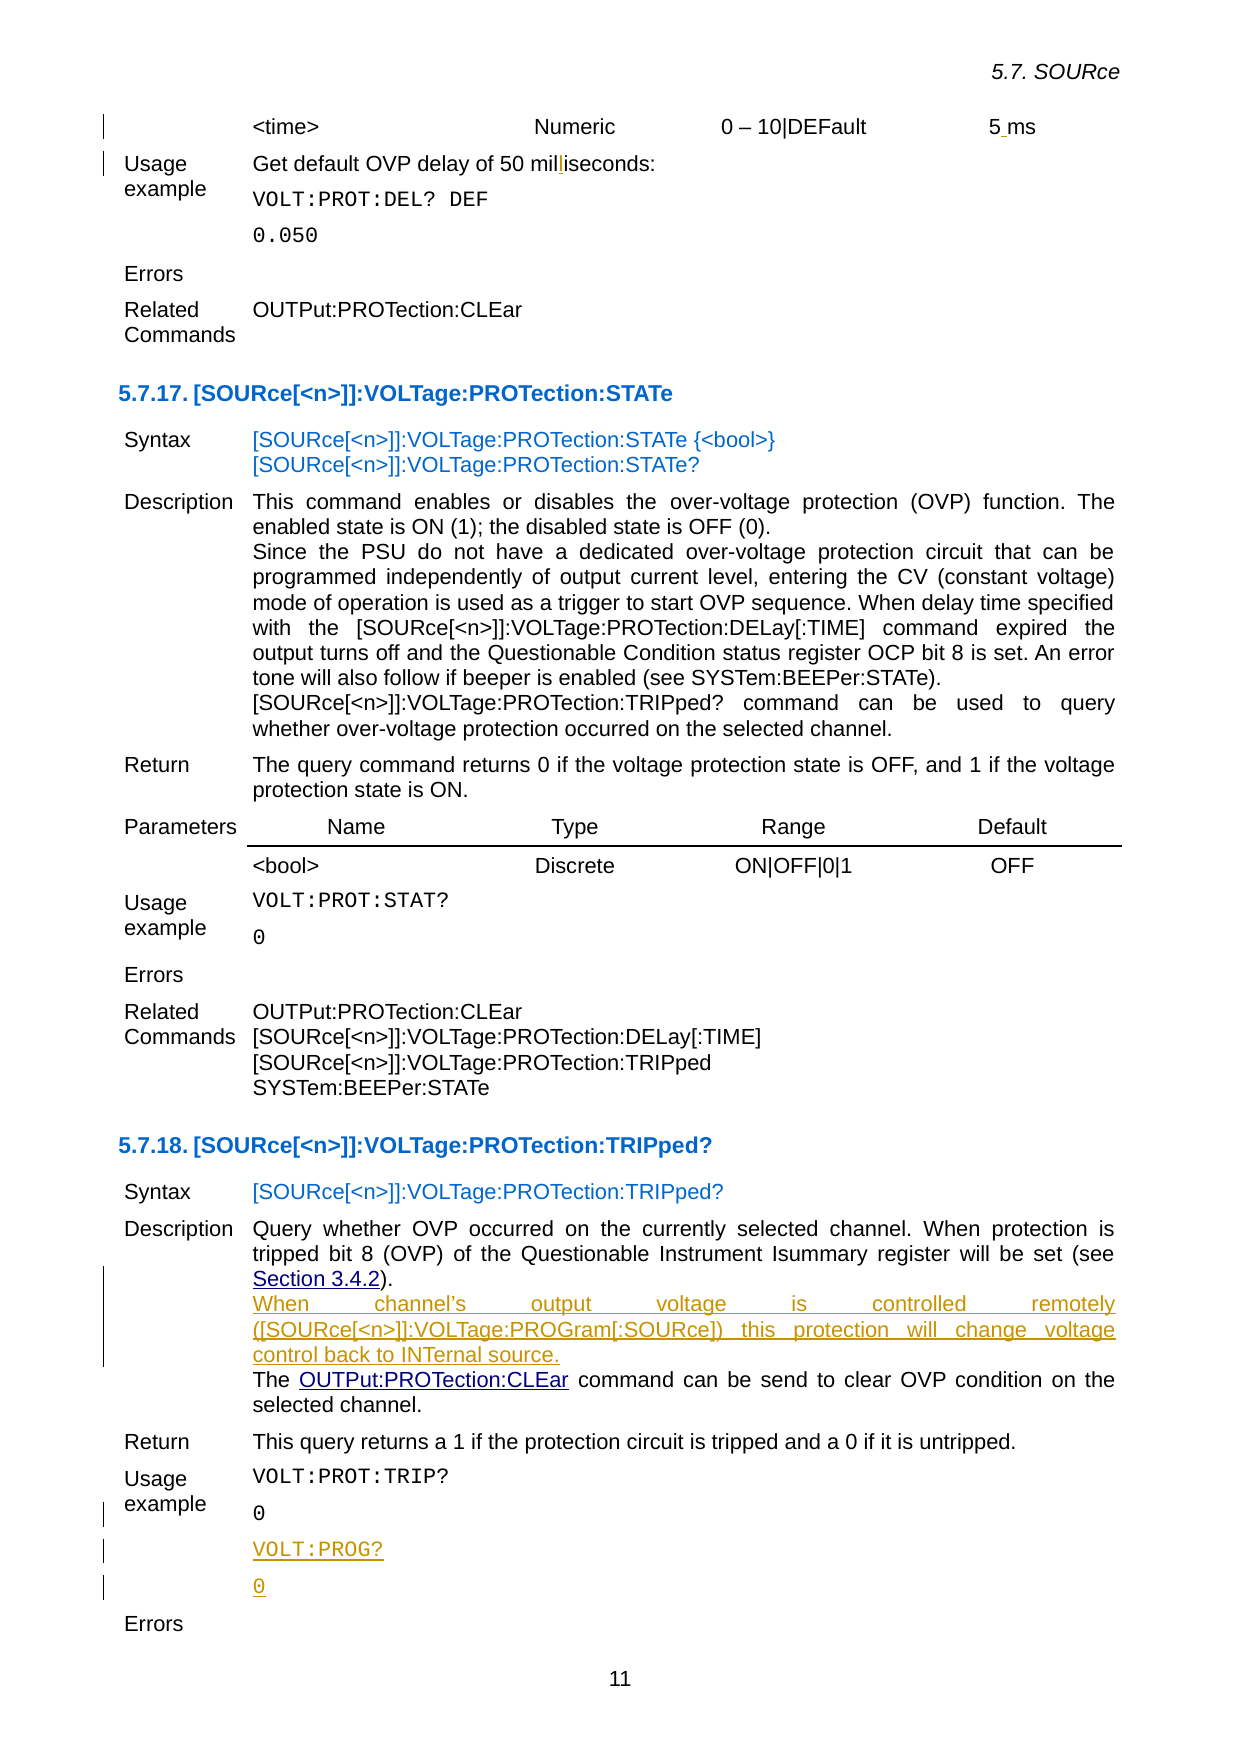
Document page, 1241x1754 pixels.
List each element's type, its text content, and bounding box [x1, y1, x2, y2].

table_cell OUTPut:PROTection:CLEar [247, 291, 1122, 353]
table_cell Query whether OVP occurred on the currently selected channel. When protection is tripped bit 8 (OVP) of the Questionable Instrument Isummary register will be set (see Section 3.4.2). When channel’s output voltage is controlled remotely ([SOURce[<n>]]:VOLTage:PROGram[:SOURce]) this protection will change voltage control back to INTernal source. The OUTPut:PROTection:CLEar command can be send to clear OVP condition on the selected channel. [247, 1210, 1122, 1423]
table_cell Range [684, 808, 903, 845]
table_cell <time> [247, 106, 465, 145]
subtitle [SOURce[<n>]]:VOLTage:PROTection:STATe [118, 380, 1122, 406]
table_cell [118, 106, 247, 145]
table_cell Discrete [465, 847, 684, 884]
table_header [SOURce[<n>]]:VOLTage:PROTection:STATe {<bool>} [SOURce[<n>]]:VOLTage:PROTection:STATe? [247, 421, 1122, 483]
table_cell Errors [118, 1606, 247, 1642]
table_cell VOLT:PROT:TRIP? 0 VOLT:PROG? 0 [247, 1460, 1122, 1606]
table_cell OFF [903, 847, 1122, 884]
subtitle [SOURce[<n>]]:VOLTage:PROTection:TRIPped? [118, 1132, 1122, 1158]
table_cell Related Commands [118, 993, 247, 1106]
table_cell [247, 1606, 1122, 1642]
table_header Syntax [118, 1173, 247, 1210]
table_cell Usage example [118, 145, 247, 255]
table_cell Usage example [118, 884, 247, 957]
table_cell This query returns a 1 if the protection circuit is tripped and a 0 if it is untripped. [247, 1423, 1122, 1460]
table_cell [247, 255, 1122, 291]
table_cell ON|OFF|0|1 [684, 847, 903, 884]
table_cell Type [465, 808, 684, 845]
table_cell Related Commands [118, 291, 247, 353]
table_cell Description [118, 483, 247, 746]
table_cell Return [118, 746, 247, 808]
table_header [SOURce[<n>]]:VOLTage:PROTection:TRIPped? [247, 1173, 1122, 1210]
table_cell Description [118, 1210, 247, 1423]
table_cell Errors [118, 255, 247, 291]
table_cell Name [247, 808, 465, 845]
table_cell [247, 957, 1122, 993]
table_cell This command enables or disables the over-voltage protection (OVP) function. The enabled state is ON (1); the disabled state is OFF (0). Since the PSU do not have a dedicated over-voltage protection circuit that can be programmed independently of output current level, entering the CV (constant voltage) mode of operation is used as a trigger to start OVP sequence. When delay time specified with the [SOURce[<n>]]:VOLTage:PROTection:DELay[:TIME] command expired the output turns off and the Questionable Condition status register OCP bit 8 is set. An error tone will also follow if beeper is enabled (see SYSTem:BEEPer:STATe). [SOURce[<n>]]:VOLTage:PROTection:TRIPped? command can be used to query whether over-voltage protection occurred on the selected channel. [247, 483, 1122, 746]
table_cell Errors [118, 957, 247, 993]
table_header Syntax [118, 421, 247, 483]
table_cell 0 – 10|DEFault [684, 106, 903, 145]
table_cell Default [903, 808, 1122, 845]
table_cell Usage example [118, 1460, 247, 1606]
table_cell Get default OVP delay of 50 milliseconds: VOLT:PROT:DEL? DEF 0.050 [247, 145, 1122, 255]
table_cell The query command returns 0 if the voltage protection state is OFF, and 1 if the voltage protection state is ON. [247, 746, 1122, 808]
table_cell 5 ms [903, 106, 1122, 145]
table_cell Parameters [118, 808, 247, 884]
table_cell OUTPut:PROTection:CLEar [SOURce[<n>]]:VOLTage:PROTection:DELay[:TIME] [SOURce[<n>]]:VOLTage:PROTection:TRIPped SYSTem:BEEPer:STATe [247, 993, 1122, 1106]
table_cell Return [118, 1423, 247, 1460]
table_cell Numeric [465, 106, 684, 145]
table_cell VOLT:PROT:STAT? 0 [247, 884, 1122, 957]
table_cell <bool> [247, 847, 465, 884]
